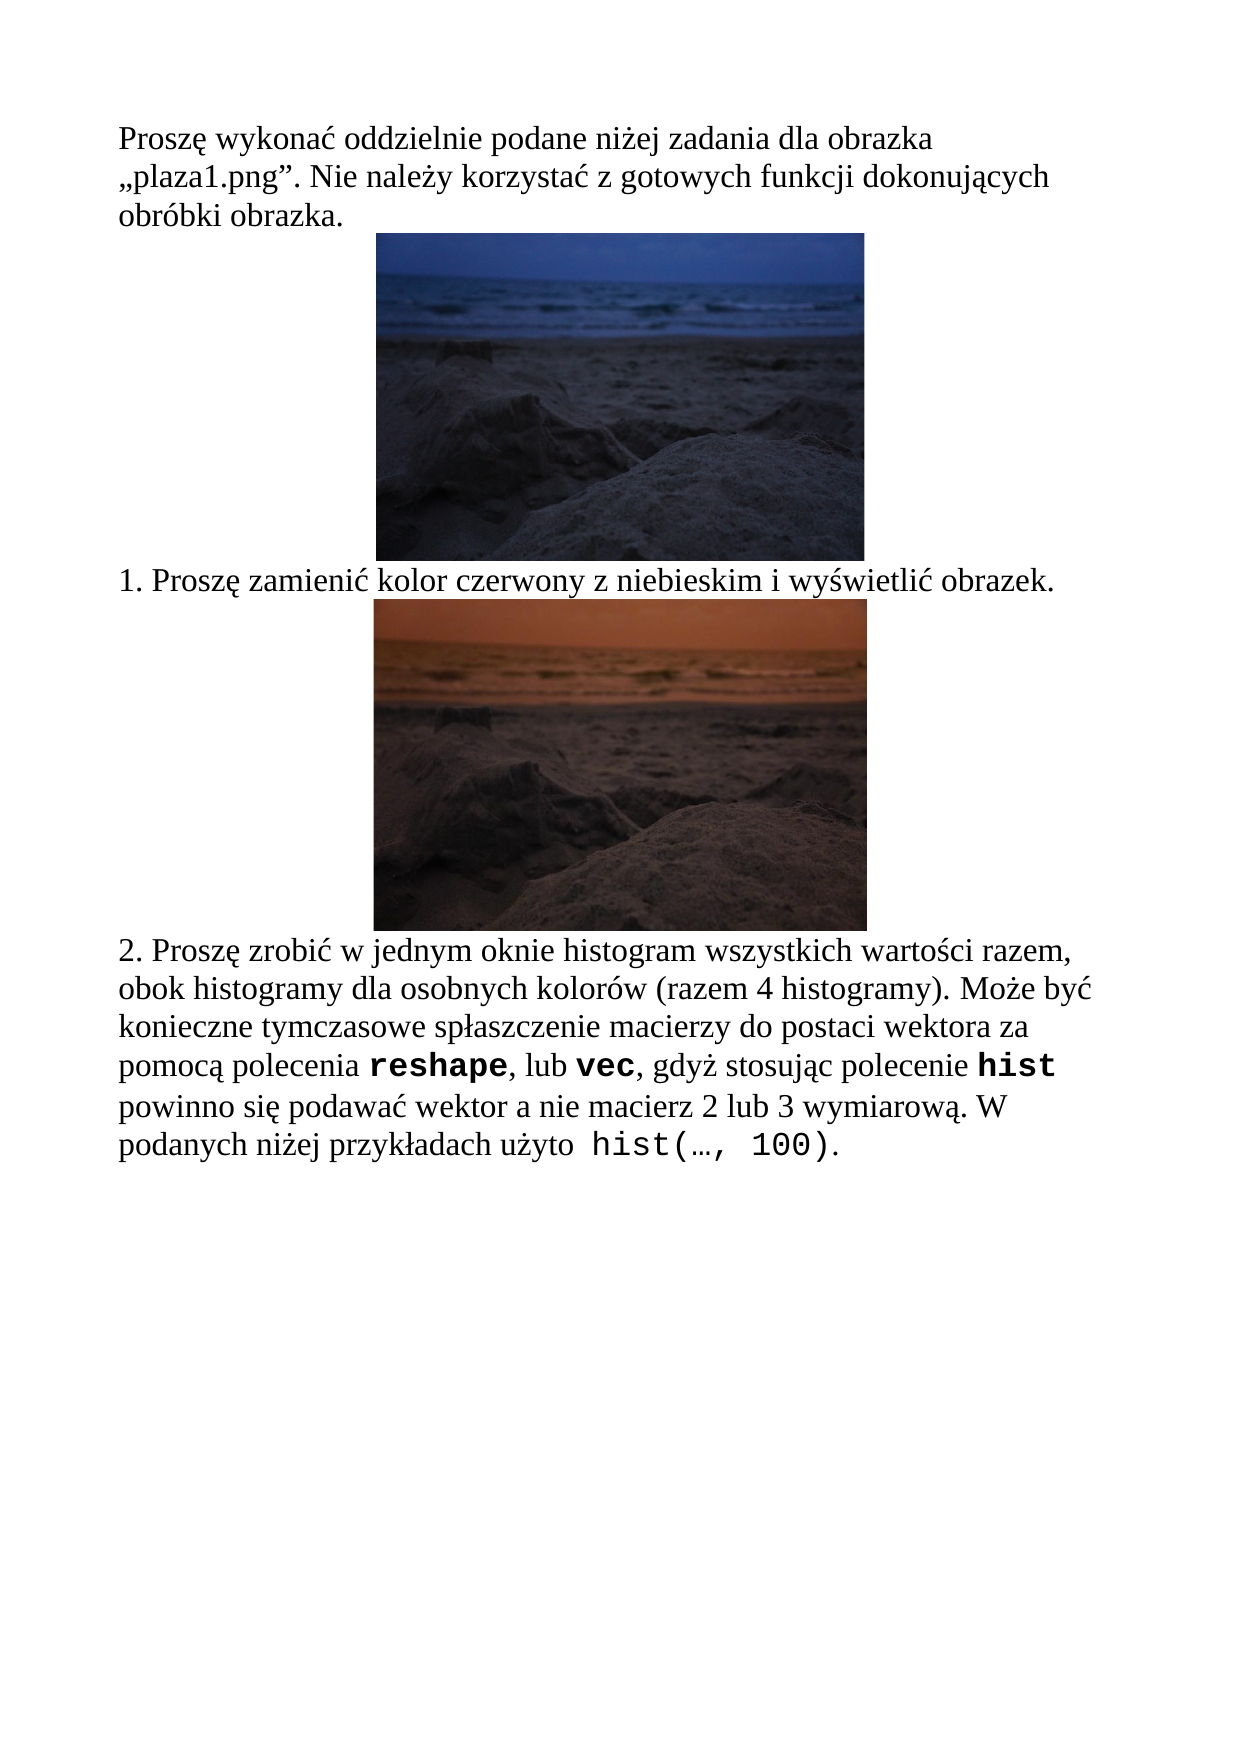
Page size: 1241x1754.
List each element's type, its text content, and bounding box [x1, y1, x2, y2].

picture [376, 233, 865, 561]
text 1. Proszę zamienić kolor czerwony z niebieskim i wyświetlić obrazek. [118, 561, 1122, 599]
picture [373, 599, 867, 931]
text 2. Proszę zrobić w jednym oknie histogram wszystkich wartości razem, obok histogramy dla osobnych kolorów (razem 4 histogramy). Może być konieczne tymczasowe spłaszczenie macierzy do postaci wektora za pomocą polecenia reshape, lub vec, gdyż stosując polecenie hist powinno się podawać wektor a nie macierz 2 lub 3 wymiarową. W podanych niżej przykładach użyto hist(…, 100). [118, 930, 1122, 1166]
text Proszę wykonać oddzielnie podane niżej zadania dla obrazka „plaza1.png”. Nie należy korzystać z gotowych funkcji dokonujących obróbki obrazka. [118, 118, 1122, 233]
